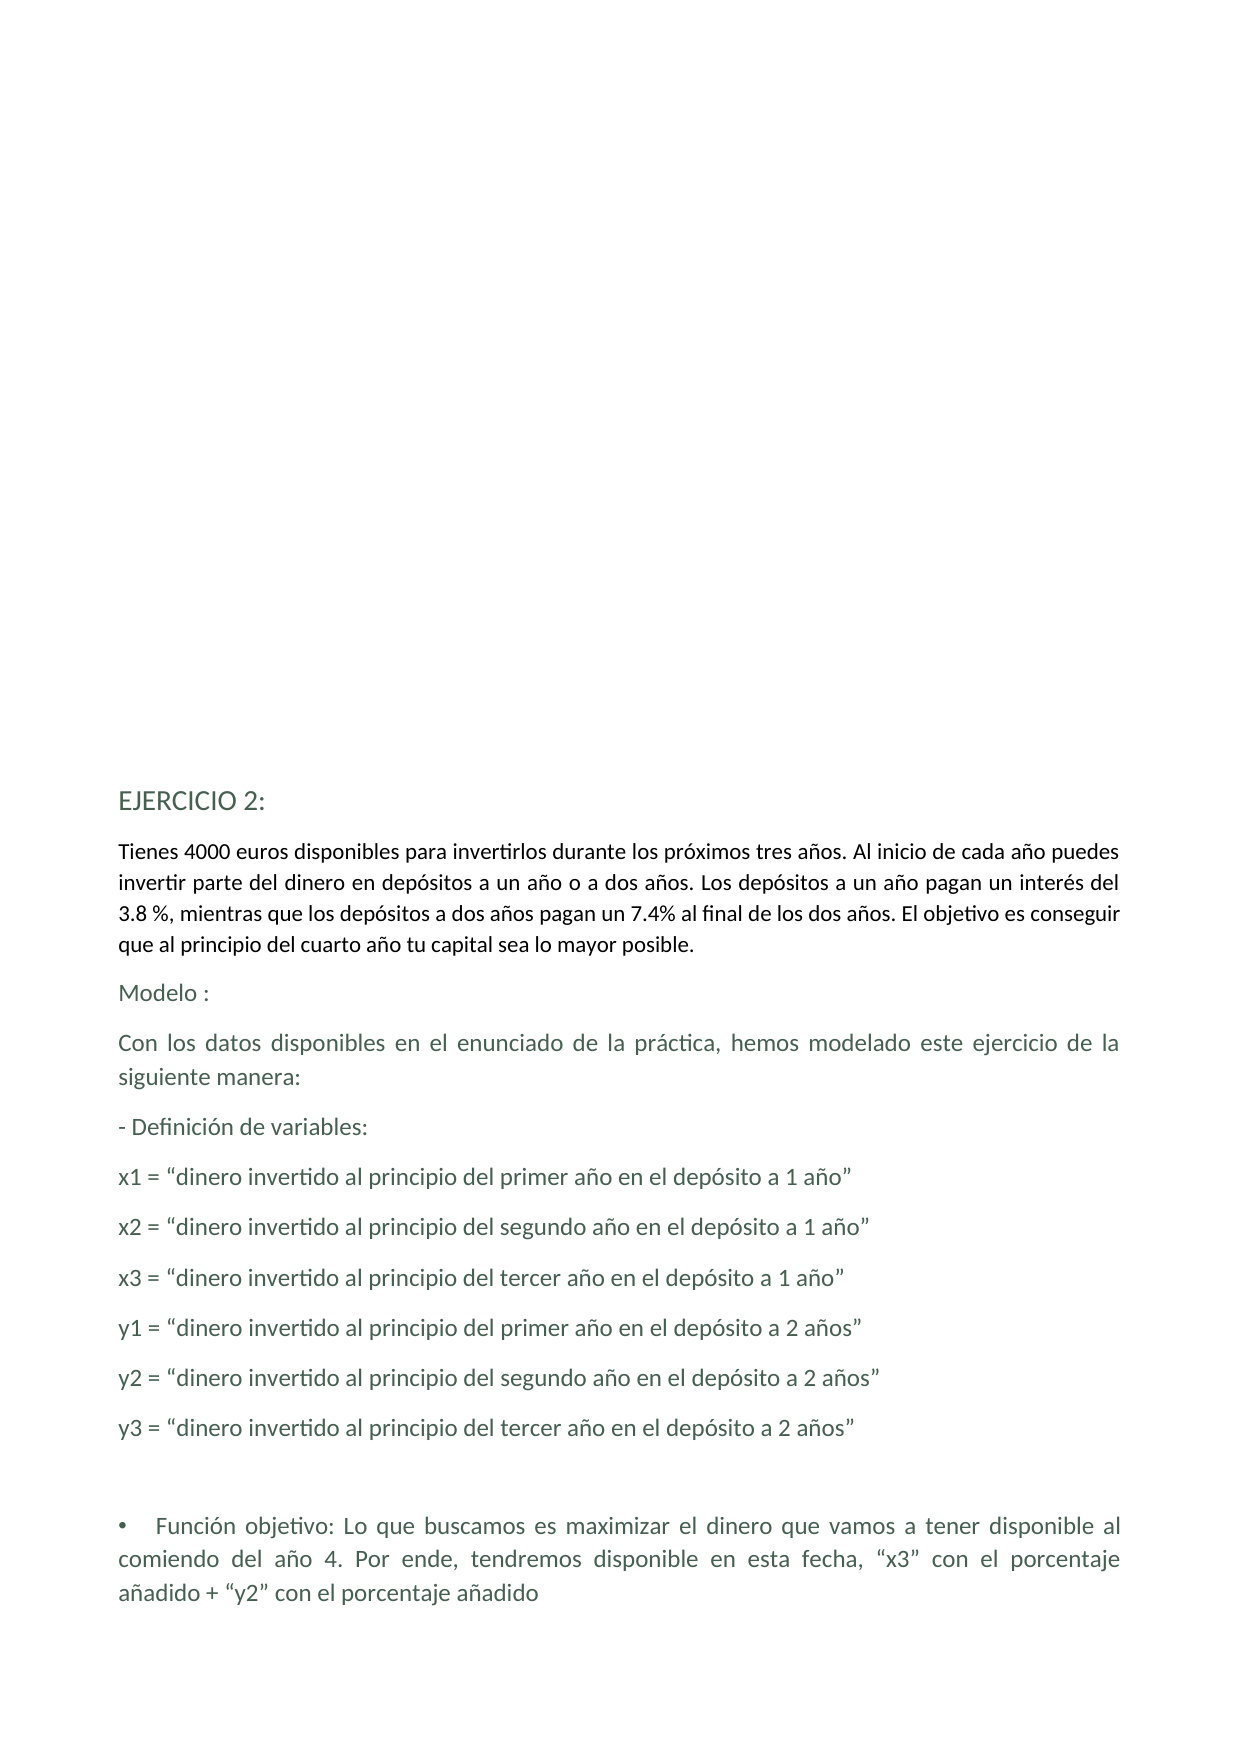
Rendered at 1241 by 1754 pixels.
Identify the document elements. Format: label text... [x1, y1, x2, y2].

text - Definición de variables: [118, 1111, 1122, 1142]
text y1 = “dinero invertido al principio del primer año en el depósito a 2 años” [118, 1312, 1122, 1342]
text y2 = “dinero invertido al principio del segundo año en el depósito a 2 años” [118, 1362, 1122, 1393]
text Tienes 4000 euros disponibles para invertirlos durante los próximos tres años. Al inicio de cada año puedes invertir parte del dinero en depósitos a un año o a dos años. Los depósitos a un año pagan un interés del 3.8 %, mientras que los depósitos a dos años pagan un 7.4% al final de los dos años. El objetivo es conseguir que al principio del cuarto año tu capital sea lo mayor posible. [118, 837, 1122, 958]
text Modelo : [118, 977, 1122, 1008]
list Función objetivo: Lo que buscamos es maximizar el dinero que vamos a tener disponible al comiendo del año 4. Por ende, tendremos disponible en esta fecha, “x3” con el porcentaje añadido + “y2” con el porcentaje añadido [81, 1510, 1122, 1607]
text Con los datos disponibles en el enunciado de la práctica, hemos modelado este ejercicio de la siguiente manera: [118, 1027, 1122, 1091]
text EJERCICIO 2: [118, 782, 1122, 817]
text x2 = “dinero invertido al principio del segundo año en el depósito a 1 año” [118, 1211, 1122, 1242]
text x1 = “dinero invertido al principio del primer año en el depósito a 1 año” [118, 1161, 1122, 1192]
text y3 = “dinero invertido al principio del tercer año en el depósito a 2 años” [118, 1412, 1122, 1443]
text x3 = “dinero invertido al principio del tercer año en el depósito a 1 año” [118, 1262, 1122, 1292]
